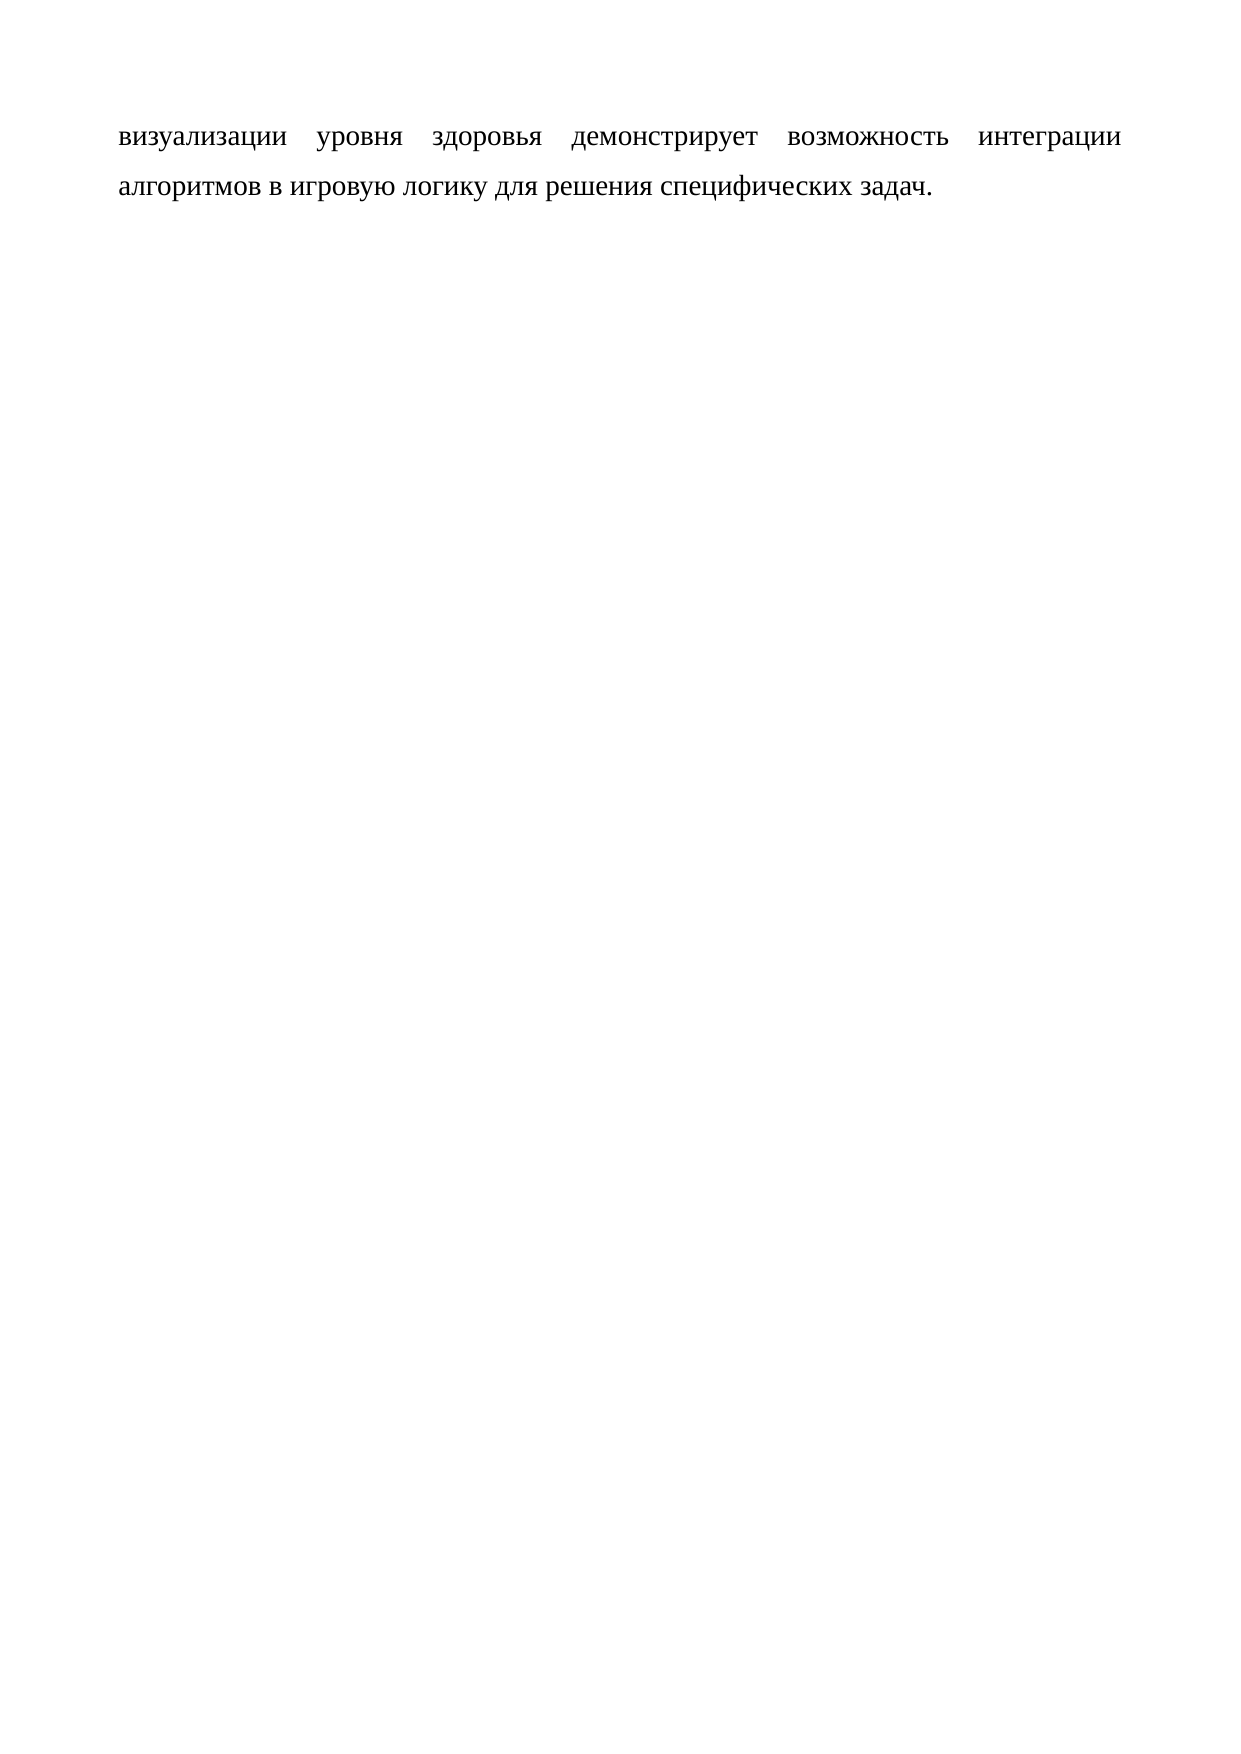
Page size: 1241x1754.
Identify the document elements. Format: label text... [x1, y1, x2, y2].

text визуализации уровня здоровья демонстрирует возможность интеграции алгоритмов в игровую логику для решения специфических задач. [118, 118, 1122, 202]
